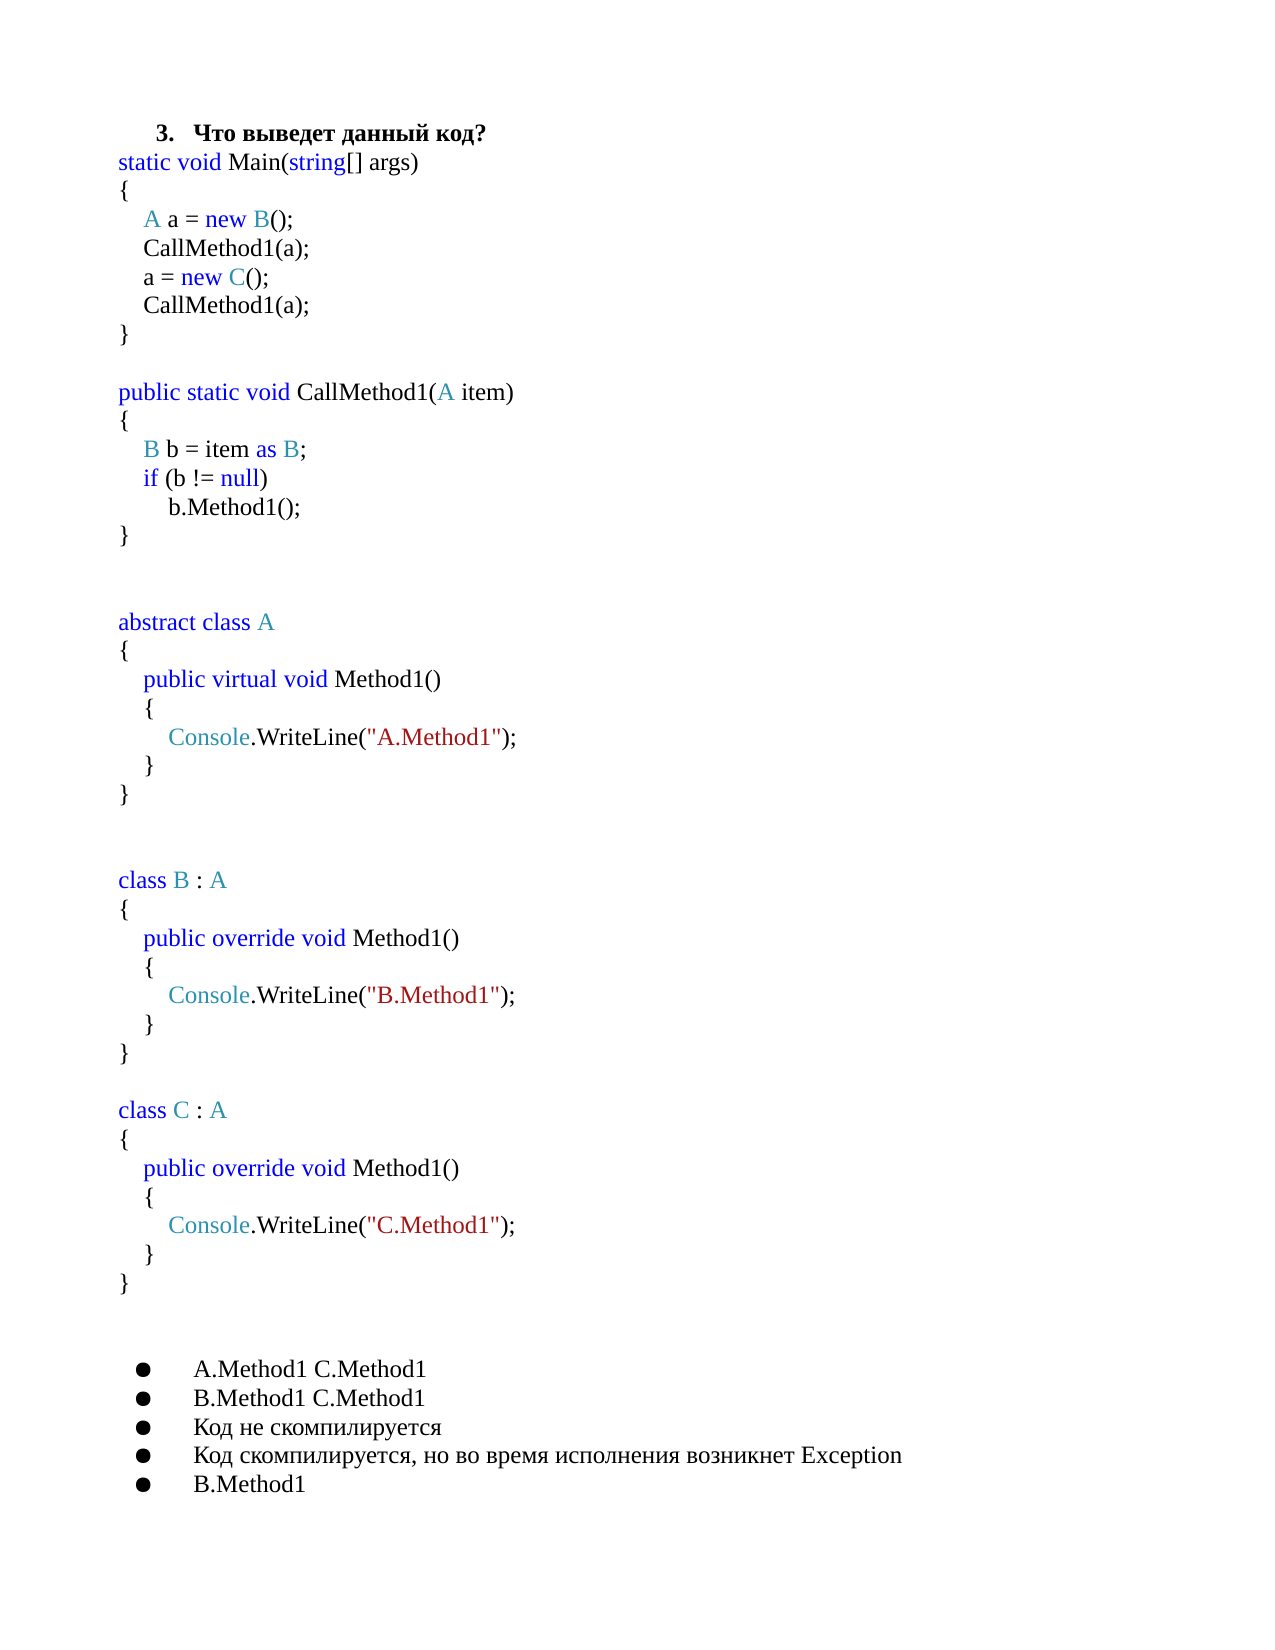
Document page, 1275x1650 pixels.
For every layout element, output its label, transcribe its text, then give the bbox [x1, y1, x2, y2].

text { [118, 1124, 1157, 1153]
list B.Method1 [133, 1469, 1157, 1498]
text class B : A [118, 866, 1157, 894]
text public override void Method1() [118, 923, 1157, 952]
text class C : A [118, 1096, 1157, 1124]
text } [118, 1009, 1157, 1038]
text } [118, 779, 1157, 808]
text } [118, 751, 1157, 779]
text { [118, 1182, 1157, 1211]
text { [118, 894, 1157, 923]
text { [118, 693, 1157, 722]
text } [118, 1038, 1157, 1067]
list Что выведет данный код? [156, 118, 1157, 147]
list Код не скомпилируется [133, 1412, 1157, 1441]
text { [118, 952, 1157, 981]
text public virtual void Method1() [118, 664, 1157, 693]
text static void Main(string[] args) [118, 147, 1157, 176]
text { [118, 406, 1157, 434]
text CallMethod1(a); [118, 291, 1157, 319]
text } [118, 1268, 1157, 1297]
list A.Method1 C.Method1 [133, 1354, 1157, 1383]
text Console.WriteLine("C.Method1"); [118, 1211, 1157, 1239]
text } [118, 521, 1157, 549]
text { [118, 636, 1157, 664]
text { [118, 176, 1157, 204]
text if (b != null) [118, 463, 1157, 492]
text b.Method1(); [118, 492, 1157, 521]
text a = new C(); [118, 262, 1157, 291]
list B.Method1 C.Method1 [133, 1383, 1157, 1412]
text A a = new B(); [118, 204, 1157, 233]
text public static void CallMethod1(A item) [118, 377, 1157, 406]
text abstract class A [118, 607, 1157, 636]
text } [118, 319, 1157, 348]
text public override void Method1() [118, 1153, 1157, 1182]
text Console.WriteLine("B.Method1"); [118, 981, 1157, 1009]
text CallMethod1(a); [118, 233, 1157, 262]
text B b = item as B; [118, 434, 1157, 463]
text Console.WriteLine("A.Method1"); [118, 722, 1157, 751]
list Код скомпилируется, но во время исполнения возникнет Exception [133, 1441, 1157, 1469]
text } [118, 1239, 1157, 1268]
